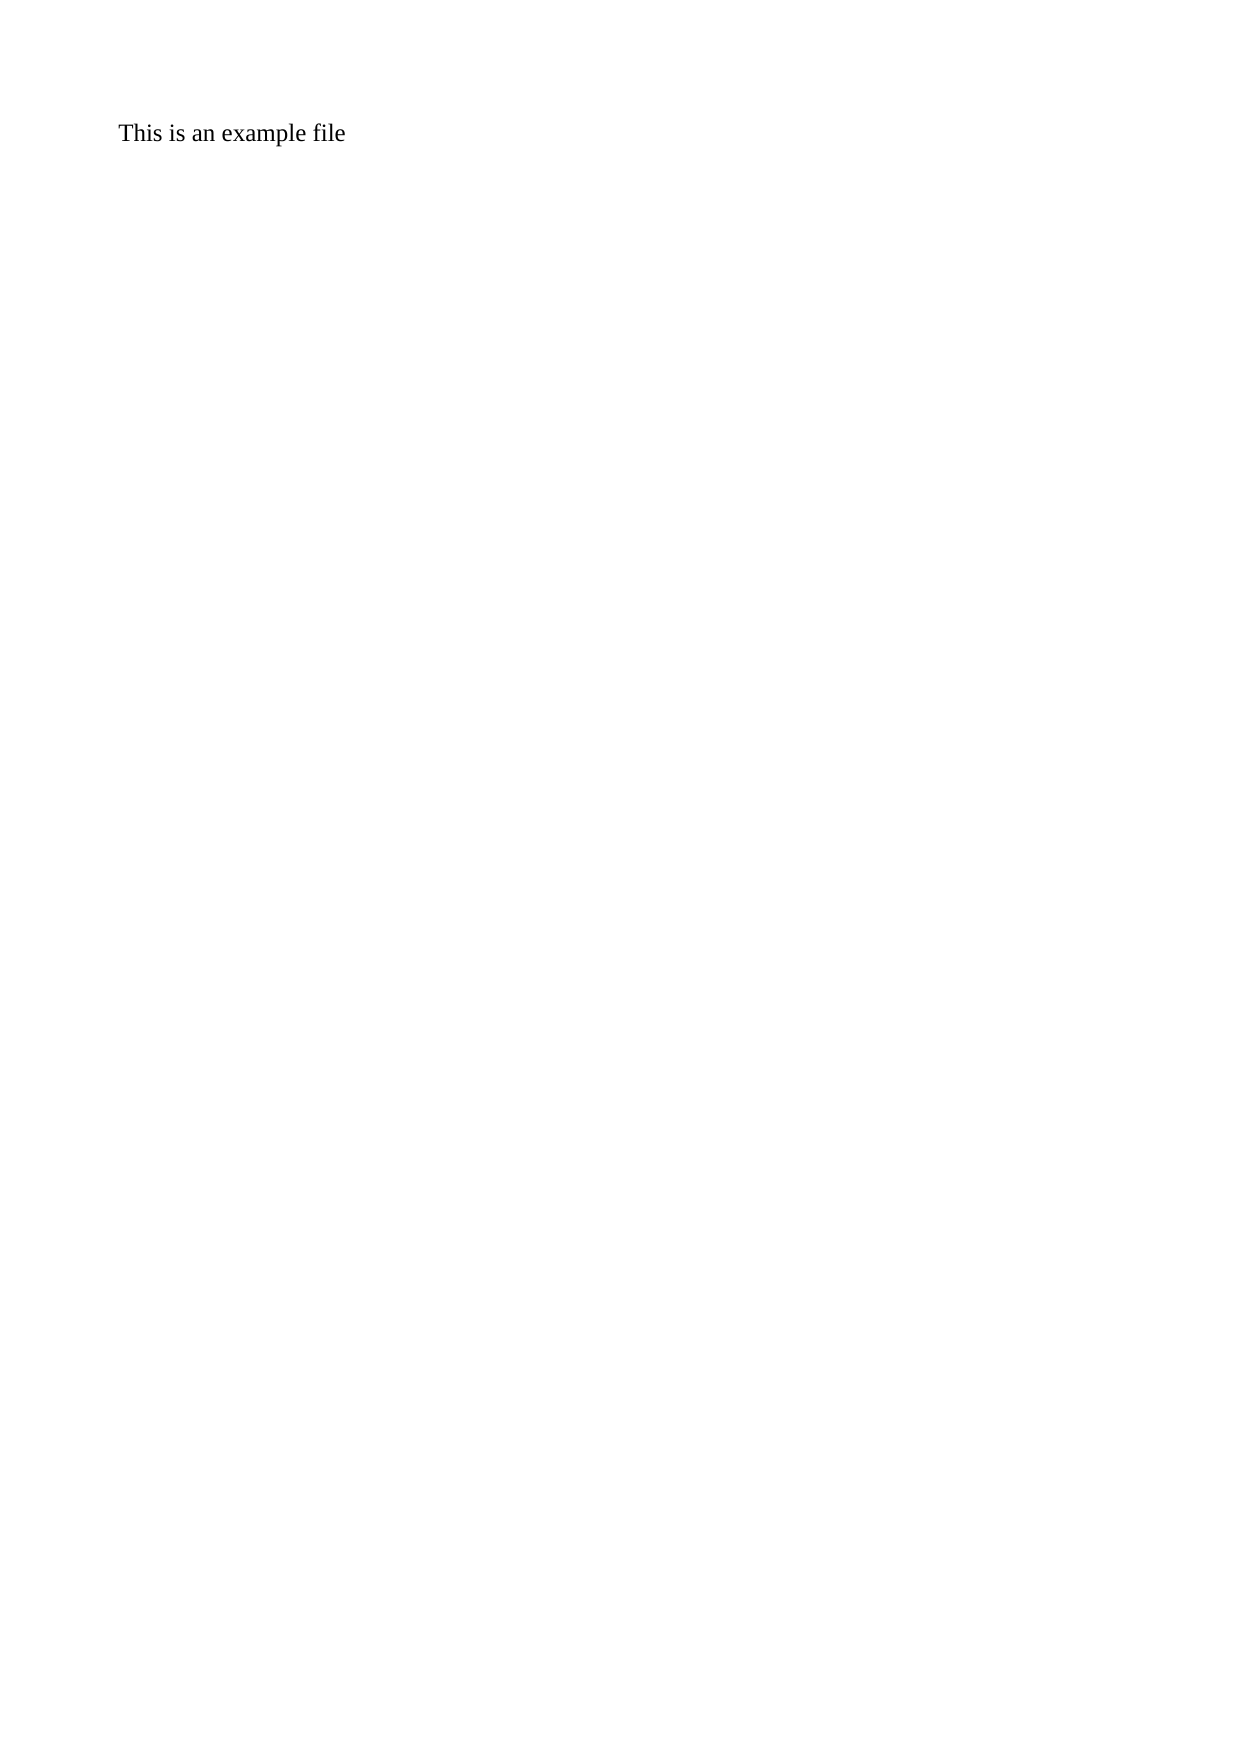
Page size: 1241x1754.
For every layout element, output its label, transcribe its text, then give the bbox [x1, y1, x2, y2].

text This is an example file [118, 118, 1122, 147]
